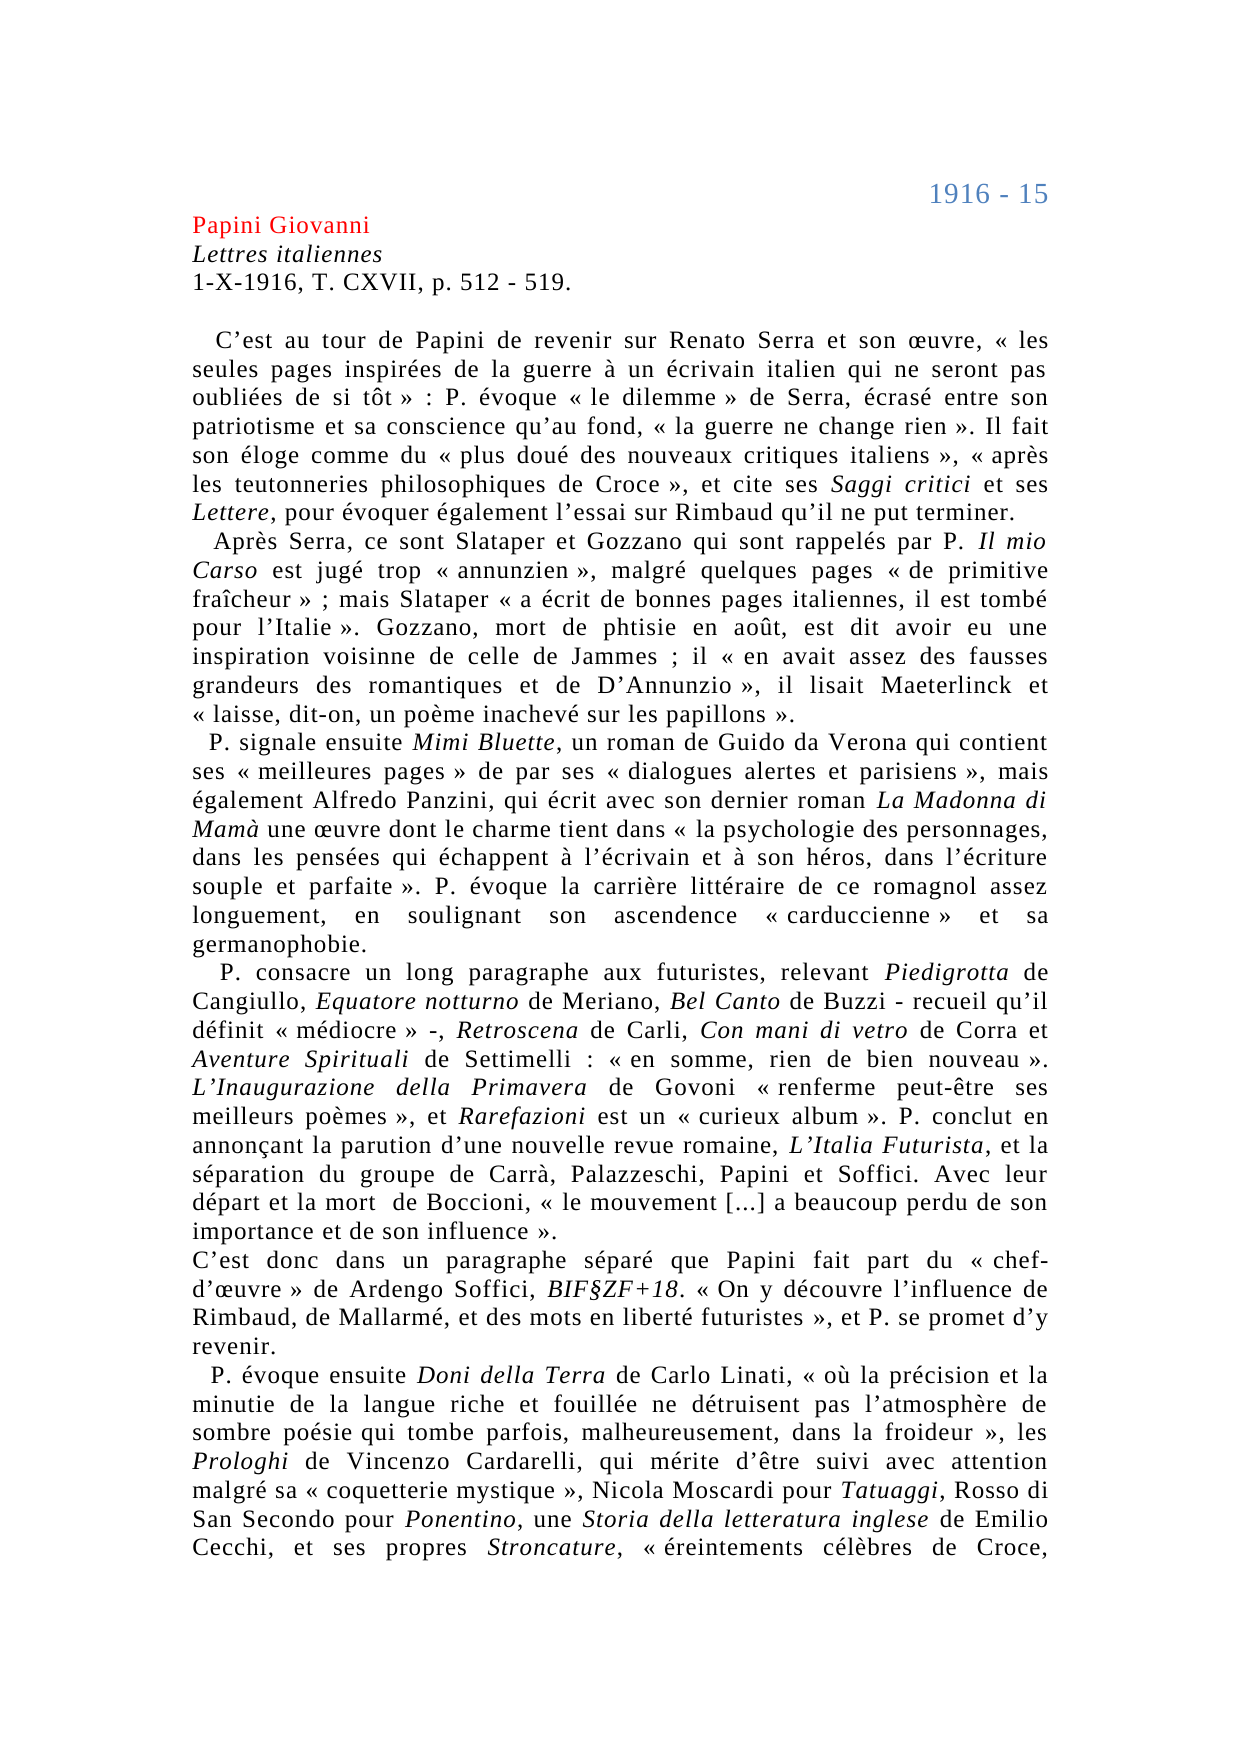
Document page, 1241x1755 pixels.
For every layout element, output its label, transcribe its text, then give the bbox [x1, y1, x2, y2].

text P. signale ensuite Mimi Bluette, un roman de Guido da Verona qui contient ses « meilleures pages » de par ses « dialogues alertes et parisiens », mais également Alfredo Panzini, qui écrit avec son dernier roman La Madonna di Mamà une œuvre dont le charme tient dans « la psychologie des personnages, dans les pensées qui échappent à l’écrivain et à son héros, dans l’écriture souple et parfaite ». P. évoque la carrière littéraire de ce romagnol assez longuement, en soulignant son ascendence « carduccienne » et sa germanophobie. [192, 727, 1048, 957]
subtitle 1916 - 15 [192, 176, 1048, 210]
text C’est donc dans un paragraphe séparé que Papini fait part du « chef-d’œuvre » de Ardengo Soffici, BIF§ZF+18. « On y découvre l’influence de Rimbaud, de Mallarmé, et des mots en liberté futuristes », et P. se promet d’y revenir. [192, 1245, 1048, 1360]
text Lettres italiennes [192, 239, 1048, 267]
text Papini Giovanni [192, 210, 1048, 239]
text P. évoque ensuite Doni della Terra de Carlo Linati, « où la précision et la minutie de la langue riche et fouillée ne détruisent pas l’atmosphère de sombre poésie qui tombe parfois, malheureusement, dans la froideur », les Prologhi de Vincenzo Cardarelli, qui mérite d’être suivi avec attention malgré sa « coquetterie mystique », Nicola Moscardi pour Tatuaggi, Rosso di San Secondo pour Ponentino, une Storia della letteratura inglese de Emilio Cecchi, et ses propres Stroncature, « éreintements célèbres de Croce, [192, 1360, 1048, 1561]
text 1-X-1916, T. CXVII, p. 512 - 519. [192, 267, 1048, 296]
text Après Serra, ce sont Slataper et Gozzano qui sont rappelés par P. Il mio Carso est jugé trop « annunzien », malgré quelques pages « de primitive fraîcheur » ; mais Slataper « a écrit de bonnes pages italiennes, il est tombé pour l’Italie ». Gozzano, mort de phtisie en août, est dit avoir eu une inspiration voisinne de celle de Jammes ; il « en avait assez des fausses grandeurs des romantiques et de D’Annunzio », il lisait Maeterlinck et « laisse, dit-on, un poème inachevé sur les papillons ». [192, 526, 1048, 727]
text P. consacre un long paragraphe aux futuristes, relevant Piedigrotta de Cangiullo, Equatore notturno de Meriano, Bel Canto de Buzzi - recueil qu’il définit « médiocre » -, Retroscena de Carli, Con mani di vetro de Corra et Aventure Spirituali de Settimelli : « en somme, rien de bien nouveau ». L’Inaugurazione della Primavera de Govoni « renferme peut-être ses meilleurs poèmes », et Rarefazioni est un « curieux album ». P. conclut en annonçant la parution d’une nouvelle revue romaine, L’Italia Futurista, et la séparation du groupe de Carrà, Palazzeschi, Papini et Soffici. Avec leur départ et la mort de Boccioni, « le mouvement [...] a beaucoup perdu de son importance et de son influence ». [192, 957, 1048, 1245]
text C’est au tour de Papini de revenir sur Renato Serra et son œuvre, « les seules pages inspirées de la guerre à un écrivain italien qui ne seront pas oubliées de si tôt » : P. évoque « le dilemme » de Serra, écrasé entre son patriotisme et sa conscience qu’au fond, « la guerre ne change rien ». Il fait son éloge comme du « plus doué des nouveaux critiques italiens », « après les teutonneries philosophiques de Croce », et cite ses Saggi critici et ses Lettere, pour évoquer également l’essai sur Rimbaud qu’il ne put terminer. [192, 325, 1048, 526]
